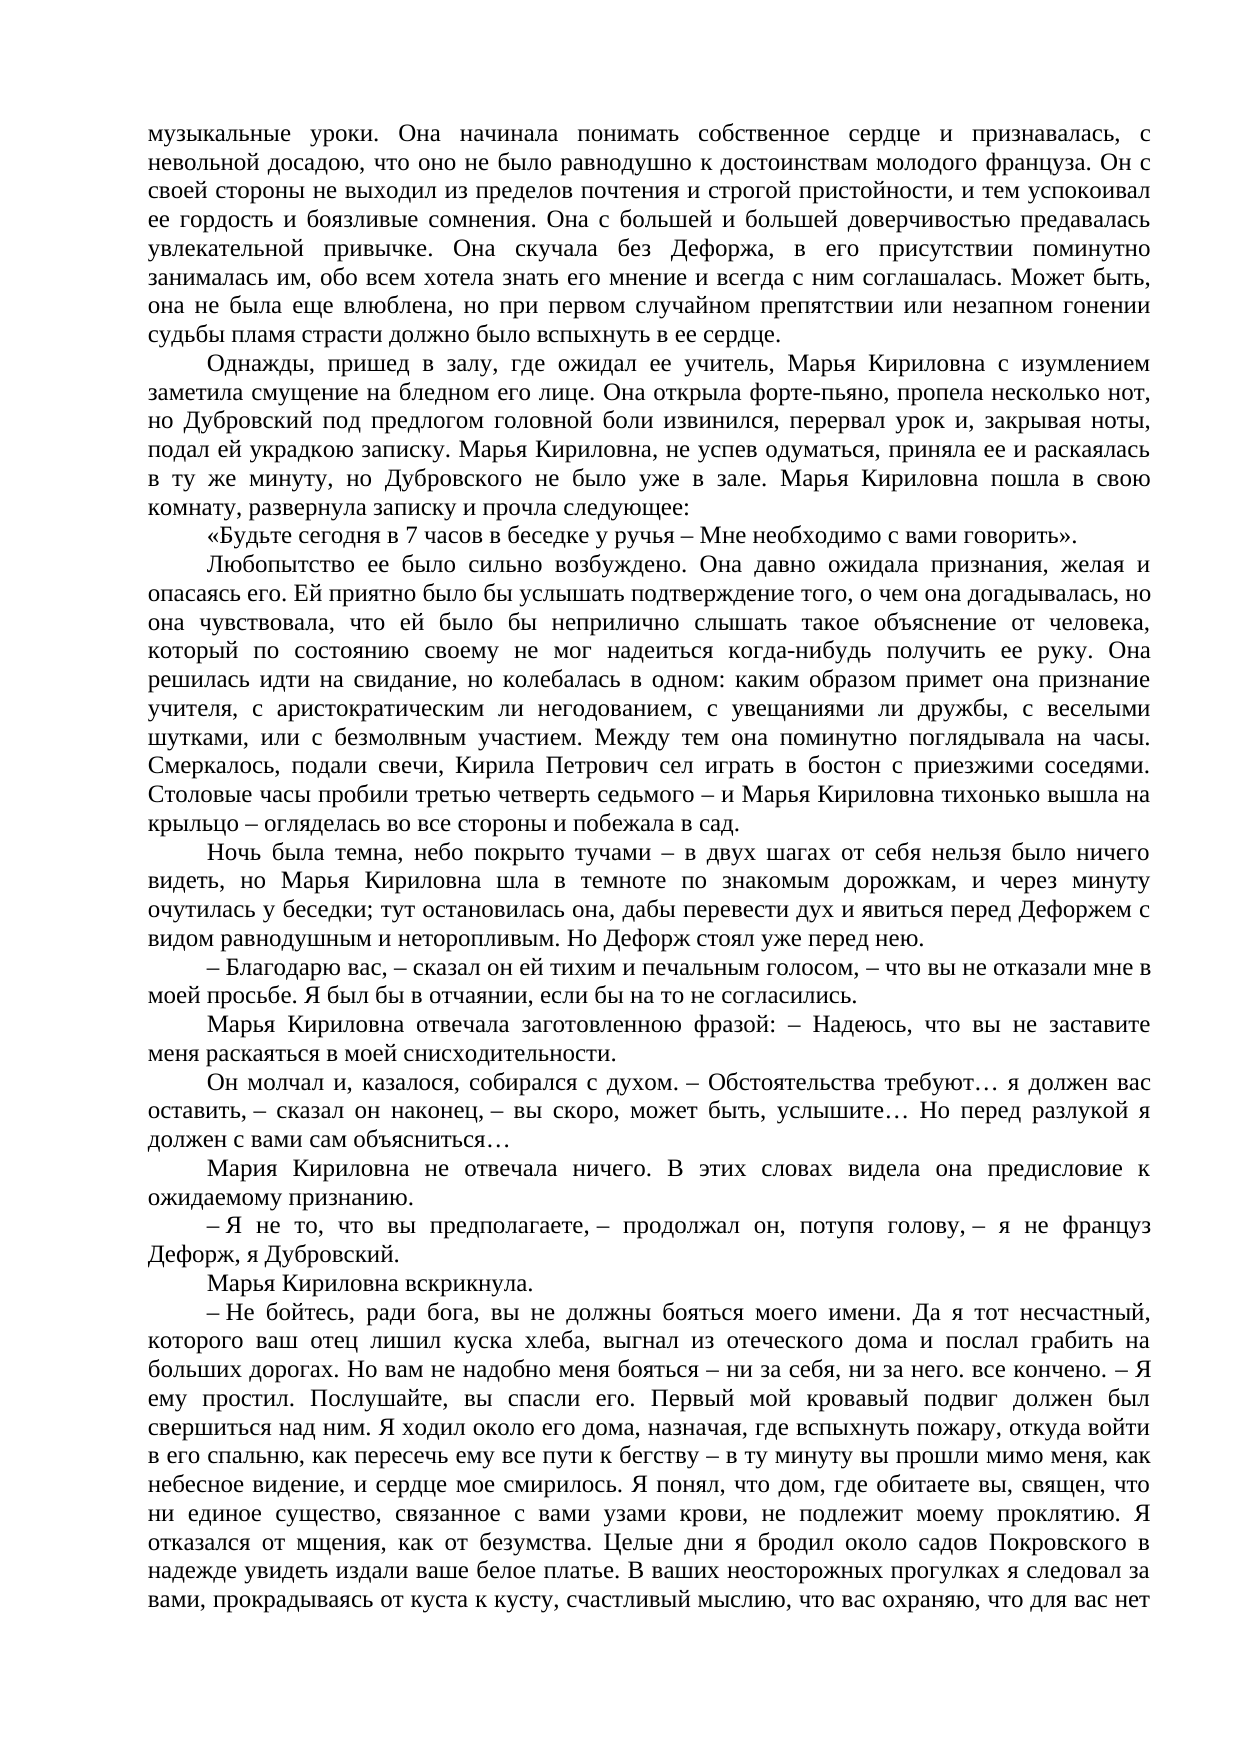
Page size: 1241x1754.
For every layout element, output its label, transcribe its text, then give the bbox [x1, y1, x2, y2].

text – Я не то, что вы предполагаете, – продолжал он, потупя голову, – я не француз Дефорж, я Дубровский. [148, 1211, 1152, 1268]
text Ночь была темна, небо покрыто тучами – в двух шагах от себя нельзя было ничего видеть, но Марья Кириловна шла в темноте по знакомым дорожкам, и через минуту очутилась у беседки; тут остановилась она, дабы перевести дух и явиться перед Дефоржем с видом равнодушным и неторопливым. Но Дефорж стоял уже перед нею. [148, 837, 1152, 952]
text Однажды, пришед в залу, где ожидал ее учитель, Марья Кириловна с изумлением заметила смущение на бледном его лице. Она открыла форте-пьяно, пропела несколько нот, но Дубровский под предлогом головной боли извинился, перервал урок и, закрывая ноты, подал ей украдкою записку. Марья Кириловна, не успев одуматься, приняла ее и раскаялась в ту же минуту, но Дубровского не было уже в зале. Марья Кириловна пошла в свою комнату, развернула записку и прочла следующее: [148, 348, 1152, 521]
text Любопытство ее было сильно возбуждено. Она давно ожидала признания, желая и опасаясь его. Ей приятно было бы услышать подтверждение того, о чем она догадывалась, но она чувствовала, что ей было бы неприлично слышать такое объяснение от человека, который по состоянию своему не мог надеиться когда-нибудь получить ее руку. Она решилась идти на свидание, но колебалась в одном: каким образом примет она признание учителя, с аристократическим ли негодованием, с увещаниями ли дружбы, с веселыми шутками, или с безмолвным участием. Между тем она поминутно поглядывала на часы. Смеркалось, подали свечи, Кирила Петрович сел играть в бостон с приезжими соседями. Столовые часы пробили третью четверть седьмого – и Марья Кириловна тихонько вышла на крыльцо – огляделась во все стороны и побежала в сад. [148, 549, 1152, 837]
text «Будьте сегодня в 7 часов в беседке у ручья – Мне необходимо с вами говорить». [148, 521, 1152, 549]
text Марья Кириловна вскрикнула. [148, 1268, 1152, 1297]
text Он молчал и, казалося, собирался с духом. – Обстоятельства требуют… я должен вас оставить, – сказал он наконец, – вы скоро, может быть, услышите… Но перед разлукой я должен с вами сам объясниться… [148, 1067, 1152, 1153]
text – Благодарю вас, – сказал он ей тихим и печальным голосом, – что вы не отказали мне в моей просьбе. Я был бы в отчаянии, если бы на то не согласились. [148, 952, 1152, 1009]
text Мария Кириловна не отвечала ничего. В этих словах видела она предисловие к ожидаемому признанию. [148, 1153, 1152, 1211]
text музыкальные уроки. Она начинала понимать собственное сердце и признавалась, с невольной досадою, что оно не было равнодушно к достоинствам молодого француза. Он с своей стороны не выходил из пределов почтения и строгой пристойности, и тем успокоивал ее гордость и боязливые сомнения. Она с большей и большей доверчивостью предавалась увлекательной привычке. Она скучала без Дефоржа, в его присутствии поминутно занималась им, обо всем хотела знать его мнение и всегда с ним соглашалась. Может быть, она не была еще влюблена, но при первом случайном препятствии или незапном гонении судьбы пламя страсти должно было вспыхнуть в ее сердце. [148, 118, 1152, 348]
text Марья Кириловна отвечала заготовленною фразой: – Надеюсь, что вы не заставите меня раскаяться в моей снисходительности. [148, 1009, 1152, 1067]
text – Не бойтесь, ради бога, вы не должны бояться моего имени. Да я тот несчастный, которого ваш отец лишил куска хлеба, выгнал из отеческого дома и послал грабить на больших дорогах. Но вам не надобно меня бояться – ни за себя, ни за него. все кончено. – Я ему простил. Послушайте, вы спасли его. Первый мой кровавый подвиг должен был свершиться над ним. Я ходил около его дома, назначая, где вспыхнуть пожару, откуда войти в его спальню, как пересечь ему все пути к бегству – в ту минуту вы прошли мимо меня, как небесное видение, и сердце мое смирилось. Я понял, что дом, где обитаете вы, священ, что ни единое существо, связанное с вами узами крови, не подлежит моему проклятию. Я отказался от мщения, как от безумства. Целые дни я бродил около садов Покровского в надежде увидеть издали ваше белое платье. В ваших неосторожных прогулках я следовал за вами, прокрадываясь от куста к кусту, счастливый мыслию, что вас охраняю, что для вас нет [148, 1297, 1152, 1613]
